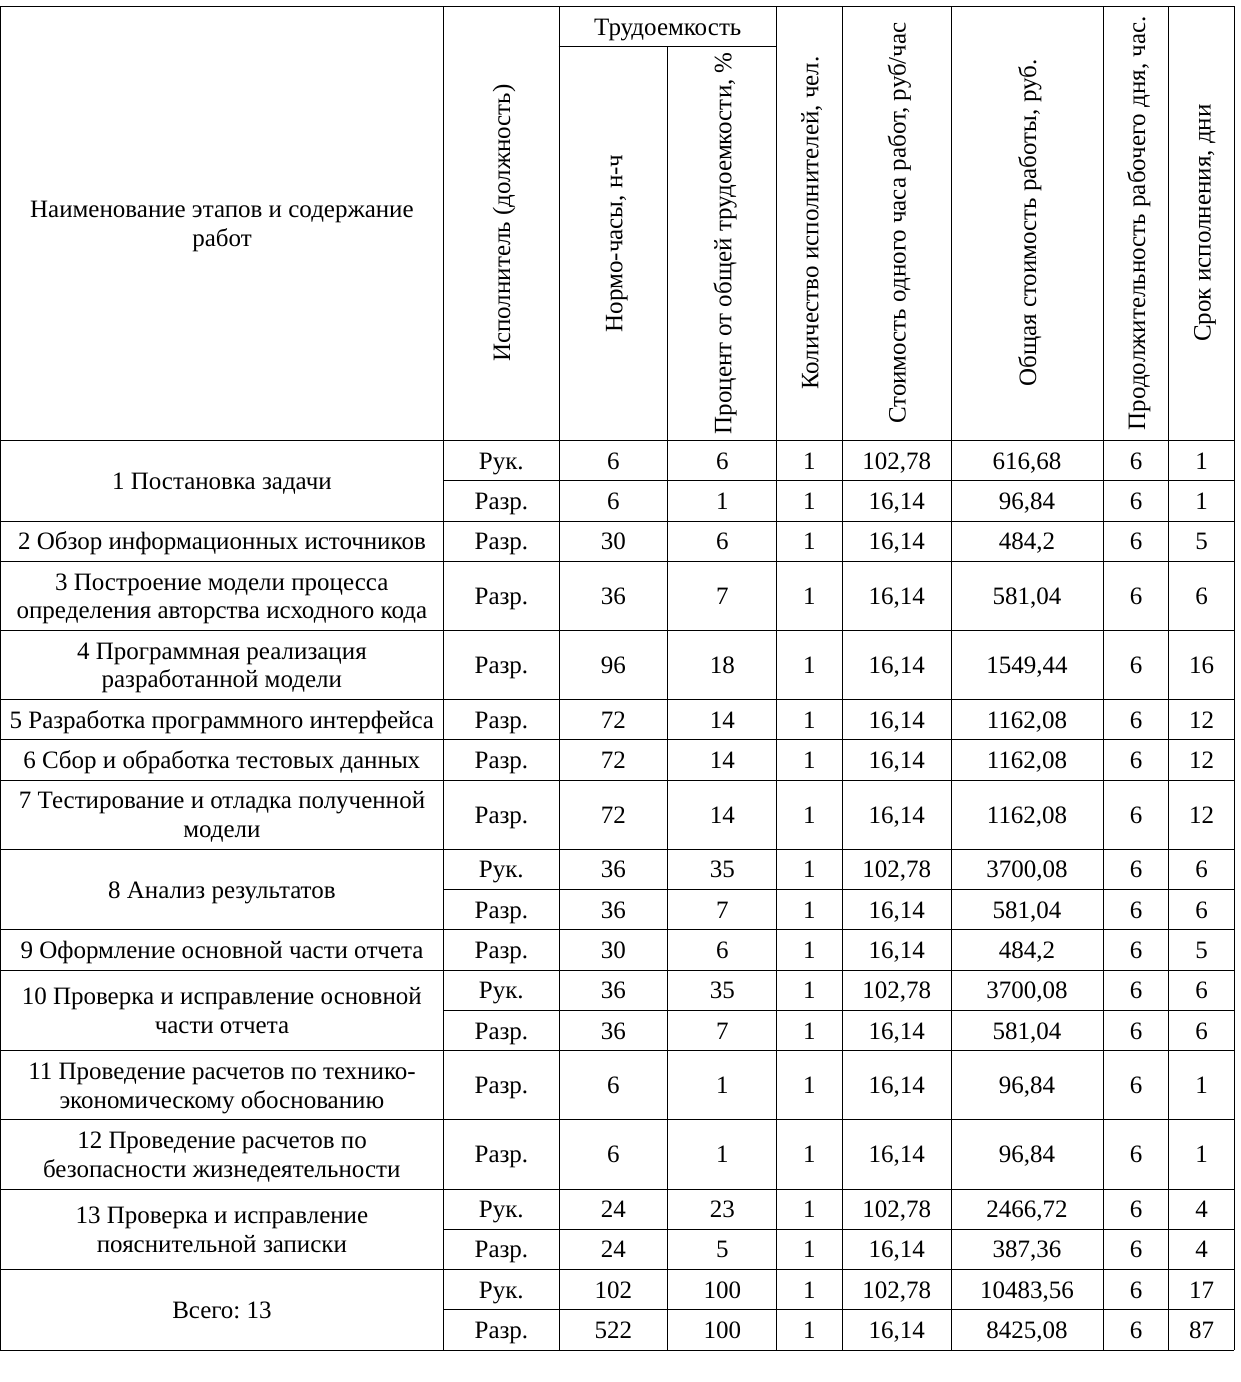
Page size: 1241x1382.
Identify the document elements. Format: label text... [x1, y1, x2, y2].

table_cell Разр. [444, 930, 559, 970]
table_cell 6 [560, 441, 667, 480]
table_cell 10483,56 [952, 1270, 1103, 1309]
table_cell Процент от общей трудоемкости, % [668, 47, 776, 440]
table_cell 6 Сбор и обработка тестовых данных [1, 740, 443, 780]
table_cell 6 [1104, 1310, 1168, 1350]
table_cell 3700,08 [952, 971, 1103, 1010]
table_cell 14 [668, 700, 776, 739]
table_cell 1 [1169, 441, 1234, 480]
table_cell 6 [1104, 850, 1168, 889]
table_cell 6 [1169, 890, 1234, 929]
table_cell Разр. [444, 1230, 559, 1269]
table_cell Рук. [444, 1190, 559, 1229]
table_cell 2466,72 [952, 1190, 1103, 1229]
table_cell 581,04 [952, 1011, 1103, 1050]
table_cell 35 [668, 850, 776, 889]
table_cell 72 [560, 700, 667, 739]
table_header Срок исполнения, дни [1169, 7, 1234, 440]
table_cell 1 [777, 562, 842, 630]
table_cell 7 [668, 890, 776, 929]
table_cell 1 [1169, 1120, 1234, 1188]
table_cell 12 Проведение расчетов по безопасности жизнедеятельности [1, 1120, 443, 1188]
table_header Количество исполнителей, чел. [777, 7, 842, 440]
table_cell 16,14 [843, 1011, 951, 1050]
table_cell 1 [777, 930, 842, 970]
table_cell 16,14 [843, 562, 951, 630]
table_cell 1 [777, 850, 842, 889]
table_cell 7 [668, 562, 776, 630]
table_header Исполнитель (должность) [444, 7, 559, 440]
table_cell 581,04 [952, 890, 1103, 929]
table_cell Всего: 13 [1, 1270, 443, 1350]
table_header Стоимость одного часа работ, руб/час [843, 7, 951, 440]
table_cell Разр. [444, 631, 559, 699]
table_cell 102,78 [843, 850, 951, 889]
table_cell 6 [1104, 1120, 1168, 1188]
table_cell Рук. [444, 850, 559, 889]
table_cell 87 [1169, 1310, 1234, 1350]
table_cell Разр. [444, 481, 559, 521]
table_cell Разр. [444, 562, 559, 630]
table_cell 16,14 [843, 1230, 951, 1269]
table_cell Разр. [444, 522, 559, 561]
table_cell 12 [1169, 740, 1234, 780]
table_cell 12 [1169, 700, 1234, 739]
table_cell 36 [560, 850, 667, 889]
table_cell 1 [777, 740, 842, 780]
table_cell 6 [1104, 930, 1168, 970]
table_cell 8 Анализ результатов [1, 850, 443, 929]
table_cell 1 [777, 1120, 842, 1188]
table_cell Нормо-часы, н-ч [560, 47, 667, 440]
table_cell 1162,08 [952, 781, 1103, 849]
table_cell 36 [560, 971, 667, 1010]
table_cell 616,68 [952, 441, 1103, 480]
table_cell 6 [1104, 890, 1168, 929]
table_cell Разр. [444, 700, 559, 739]
table_cell 1 [777, 1230, 842, 1269]
table_cell 11 Проведение расчетов по технико-экономическому обоснованию [1, 1051, 443, 1119]
table_header Продолжительность рабочего дня, час. [1104, 7, 1168, 440]
table_cell 16,14 [843, 631, 951, 699]
table_cell 6 [1104, 1190, 1168, 1229]
table_cell 16,14 [843, 522, 951, 561]
table_cell 24 [560, 1230, 667, 1269]
table_cell 23 [668, 1190, 776, 1229]
table_cell 5 [1169, 930, 1234, 970]
table_cell 387,36 [952, 1230, 1103, 1269]
table_cell 12 [1169, 781, 1234, 849]
table_cell 1549,44 [952, 631, 1103, 699]
table_cell 96,84 [952, 481, 1103, 521]
table_cell Рук. [444, 441, 559, 480]
table_cell 102,78 [843, 971, 951, 1010]
table_cell 5 [1169, 522, 1234, 561]
table_cell 1 [777, 1310, 842, 1350]
table_cell 6 [668, 522, 776, 561]
table_cell 6 [1104, 481, 1168, 521]
table_cell 1 [777, 781, 842, 849]
table_cell Разр. [444, 890, 559, 929]
table_cell 16,14 [843, 890, 951, 929]
table_cell 7 [668, 1011, 776, 1050]
table_cell 17 [1169, 1270, 1234, 1309]
table_cell 6 [1169, 850, 1234, 889]
table_cell 581,04 [952, 562, 1103, 630]
table_cell 16,14 [843, 740, 951, 780]
table_cell 3 Построение модели процесса определения авторства исходного кода [1, 562, 443, 630]
table_cell 6 [1169, 971, 1234, 1010]
table_cell 100 [668, 1310, 776, 1350]
table_cell 4 [1169, 1230, 1234, 1269]
table_cell 16,14 [843, 781, 951, 849]
table_cell 6 [1104, 781, 1168, 849]
table_cell 484,2 [952, 930, 1103, 970]
table_cell 6 [560, 1051, 667, 1119]
table_cell 16,14 [843, 930, 951, 970]
table_cell 1 [668, 1120, 776, 1188]
table_cell 1 [777, 890, 842, 929]
table_cell 1 [668, 1051, 776, 1119]
table_cell 4 [1169, 1190, 1234, 1229]
table_cell 18 [668, 631, 776, 699]
table_cell 72 [560, 740, 667, 780]
table_cell 6 [1104, 1051, 1168, 1119]
table_cell 8425,08 [952, 1310, 1103, 1350]
table_cell 1 [668, 481, 776, 521]
table_cell 24 [560, 1190, 667, 1229]
table_cell 1162,08 [952, 740, 1103, 780]
table_cell 484,2 [952, 522, 1103, 561]
table_header Наименование этапов и содержание работ [1, 7, 443, 440]
table_cell 6 [668, 930, 776, 970]
table_cell 6 [560, 481, 667, 521]
table_cell 6 [1169, 1011, 1234, 1050]
table_cell 1 [777, 522, 842, 561]
table_cell 102,78 [843, 441, 951, 480]
table_cell 72 [560, 781, 667, 849]
table_cell 1 [777, 1270, 842, 1309]
table_cell 14 [668, 740, 776, 780]
table_cell 6 [1104, 740, 1168, 780]
table_cell 102 [560, 1270, 667, 1309]
table_cell 16,14 [843, 1051, 951, 1119]
table_cell 1 [1169, 1051, 1234, 1119]
table_cell 3700,08 [952, 850, 1103, 889]
table_cell 16,14 [843, 1310, 951, 1350]
table_cell 35 [668, 971, 776, 1010]
table_cell 5 [668, 1230, 776, 1269]
table_header Общая стоимость работы, руб. [952, 7, 1103, 440]
table_cell 6 [1104, 971, 1168, 1010]
table_cell 7 Тестирование и отладка полученной модели [1, 781, 443, 849]
table_cell 1 [1169, 481, 1234, 521]
table_cell 9 Оформление основной части отчета [1, 930, 443, 970]
table_cell 96,84 [952, 1051, 1103, 1119]
table_header Трудоемкость [560, 7, 776, 46]
table_cell 6 [1104, 1270, 1168, 1309]
table_cell 1 [777, 1011, 842, 1050]
table_cell 30 [560, 930, 667, 970]
table_cell 30 [560, 522, 667, 561]
table_cell 2 Обзор информационных источников [1, 522, 443, 561]
table_cell 96,84 [952, 1120, 1103, 1188]
table_cell 1 [777, 441, 842, 480]
table_cell Разр. [444, 1051, 559, 1119]
table_cell 16,14 [843, 1120, 951, 1188]
table_cell Рук. [444, 1270, 559, 1309]
table_cell 5 Разработка программного интерфейса [1, 700, 443, 739]
table_cell 6 [1104, 1230, 1168, 1269]
table_cell 1 [777, 1051, 842, 1119]
table_cell 1 [777, 631, 842, 699]
table_cell 6 [1169, 562, 1234, 630]
table_cell Разр. [444, 740, 559, 780]
table_cell Разр. [444, 781, 559, 849]
table_cell 13 Проверка и исправление пояснительной записки [1, 1190, 443, 1269]
table_cell 36 [560, 562, 667, 630]
table_cell 14 [668, 781, 776, 849]
table_cell 522 [560, 1310, 667, 1350]
table_cell 16,14 [843, 481, 951, 521]
table_cell 1162,08 [952, 700, 1103, 739]
table_cell 36 [560, 1011, 667, 1050]
table_cell 1 Постановка задачи [1, 441, 443, 521]
table_cell 102,78 [843, 1270, 951, 1309]
table_cell 6 [1104, 562, 1168, 630]
table_cell 1 [777, 971, 842, 1010]
table_cell Разр. [444, 1310, 559, 1350]
table_cell 6 [560, 1120, 667, 1188]
table_cell 36 [560, 890, 667, 929]
table_cell 10 Проверка и исправление основной части отчета [1, 971, 443, 1050]
table_cell 6 [668, 441, 776, 480]
table_cell 6 [1104, 1011, 1168, 1050]
table_cell Разр. [444, 1011, 559, 1050]
table_cell 4 Программная реализация разработанной модели [1, 631, 443, 699]
table_cell 6 [1104, 522, 1168, 561]
table_cell 1 [777, 481, 842, 521]
table_cell 6 [1104, 441, 1168, 480]
table_cell Разр. [444, 1120, 559, 1188]
table_cell 96 [560, 631, 667, 699]
table_cell 102,78 [843, 1190, 951, 1229]
table_cell 1 [777, 1190, 842, 1229]
table_cell 16,14 [843, 700, 951, 739]
table_cell 6 [1104, 631, 1168, 699]
table_cell 16 [1169, 631, 1234, 699]
table_cell 6 [1104, 700, 1168, 739]
table_cell 1 [777, 700, 842, 739]
table_cell Рук. [444, 971, 559, 1010]
table_cell 100 [668, 1270, 776, 1309]
